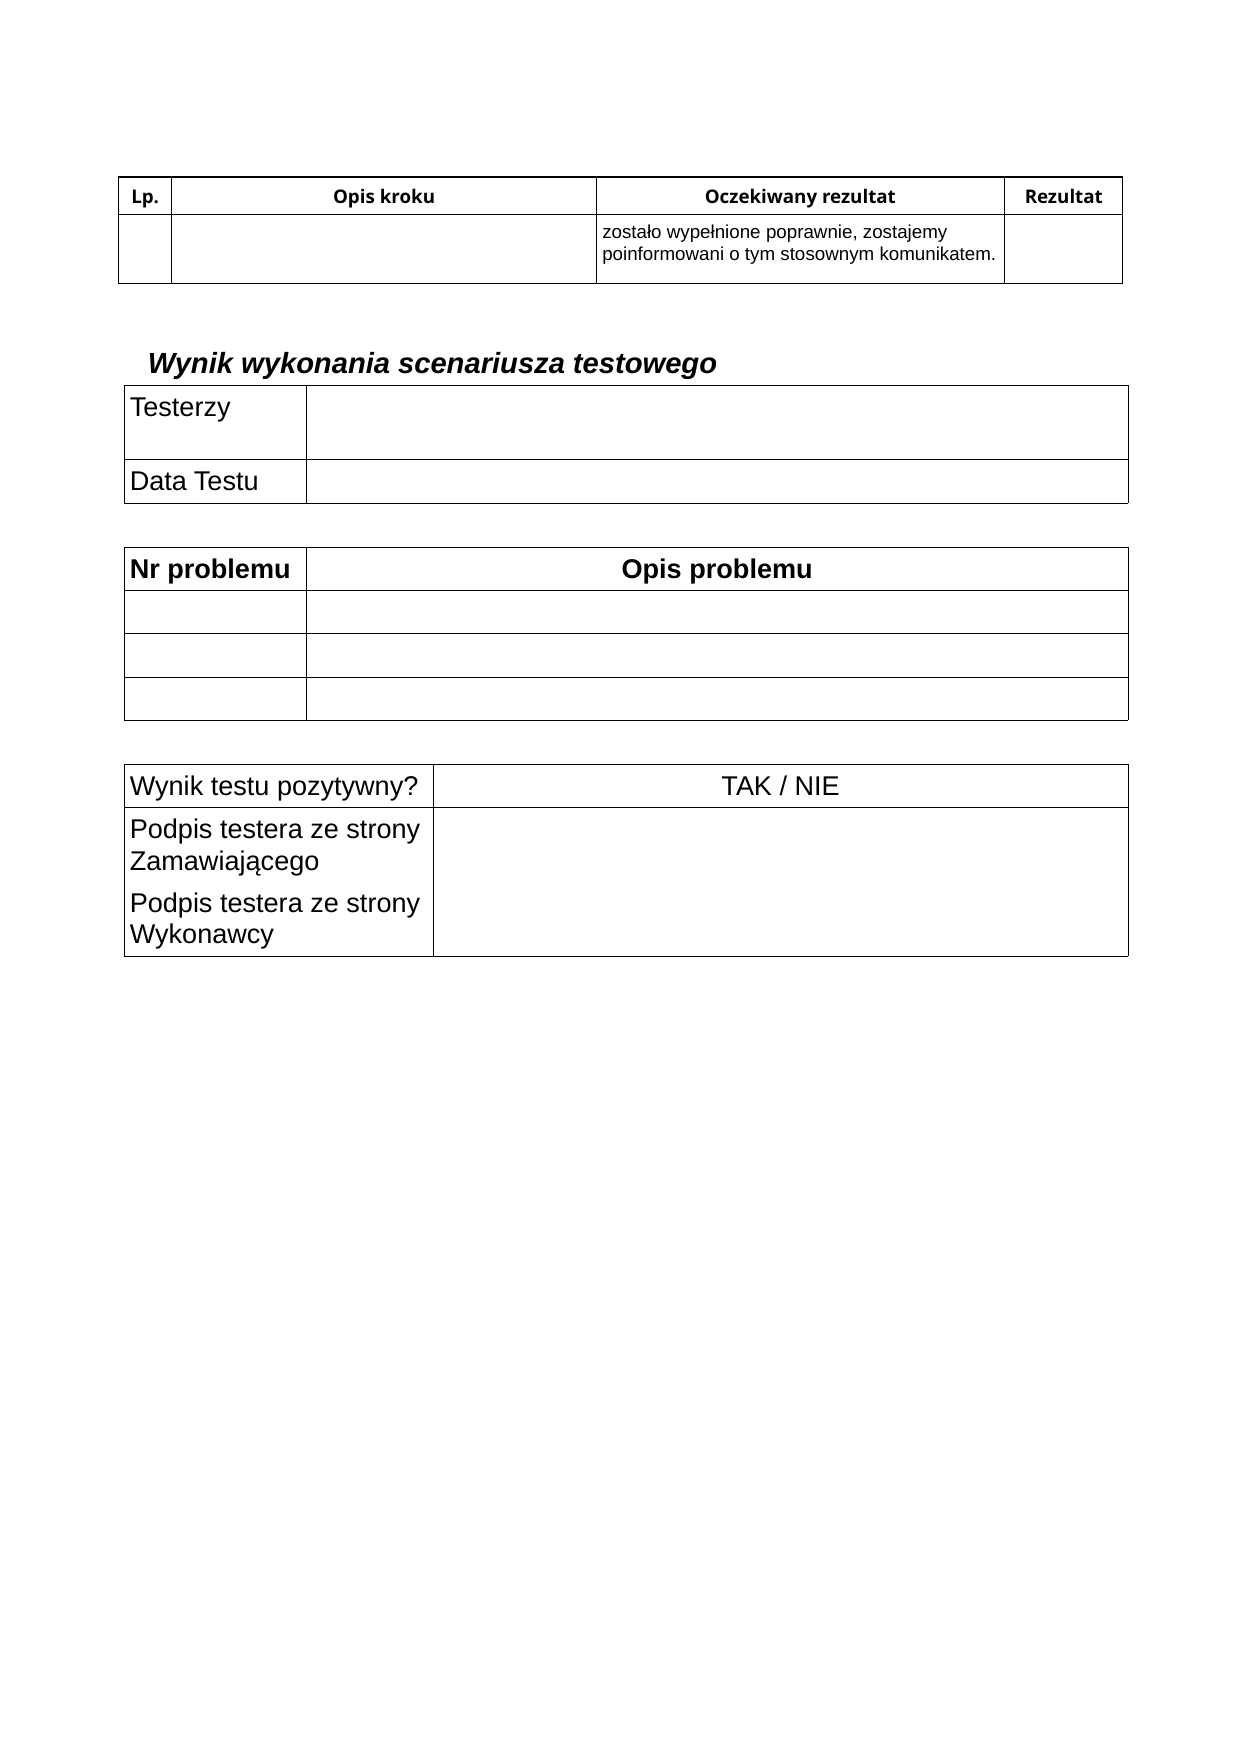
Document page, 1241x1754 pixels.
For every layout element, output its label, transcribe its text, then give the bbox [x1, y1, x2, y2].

table_header [307, 386, 1128, 459]
table_header Nr problemu [125, 548, 306, 590]
table_cell [307, 460, 1128, 502]
table_cell [125, 591, 306, 633]
table_cell [125, 678, 306, 719]
table_cell Podpis testera ze strony Zamawiającego [125, 808, 433, 882]
table_cell [307, 678, 1128, 719]
table_header Lp. [119, 178, 171, 214]
table_header Oczekiwany rezultat [597, 178, 1004, 214]
table_cell [434, 882, 1128, 956]
table_cell Podpis testera ze strony Wykonawcy [125, 882, 433, 956]
table_cell [307, 634, 1128, 676]
table_cell zostało wypełnione poprawnie, zostajemy poinformowani o tym stosownym komunikatem. [597, 215, 1004, 282]
text Wynik wykonania scenariusza testowego [148, 346, 1122, 380]
table_cell [1005, 215, 1122, 282]
table_header TAK / NIE [434, 765, 1128, 807]
table_header Testerzy [125, 386, 306, 459]
table_cell Data Testu [125, 460, 306, 502]
table_cell [172, 215, 596, 282]
table_header Wynik testu pozytywny? [125, 765, 433, 807]
table_header Opis problemu [307, 548, 1128, 590]
table_cell [119, 215, 171, 282]
table_header Rezultat [1005, 178, 1122, 214]
table_cell [307, 591, 1128, 633]
table_header Opis kroku [172, 178, 596, 214]
table_cell [434, 808, 1128, 882]
table_cell [125, 634, 306, 676]
